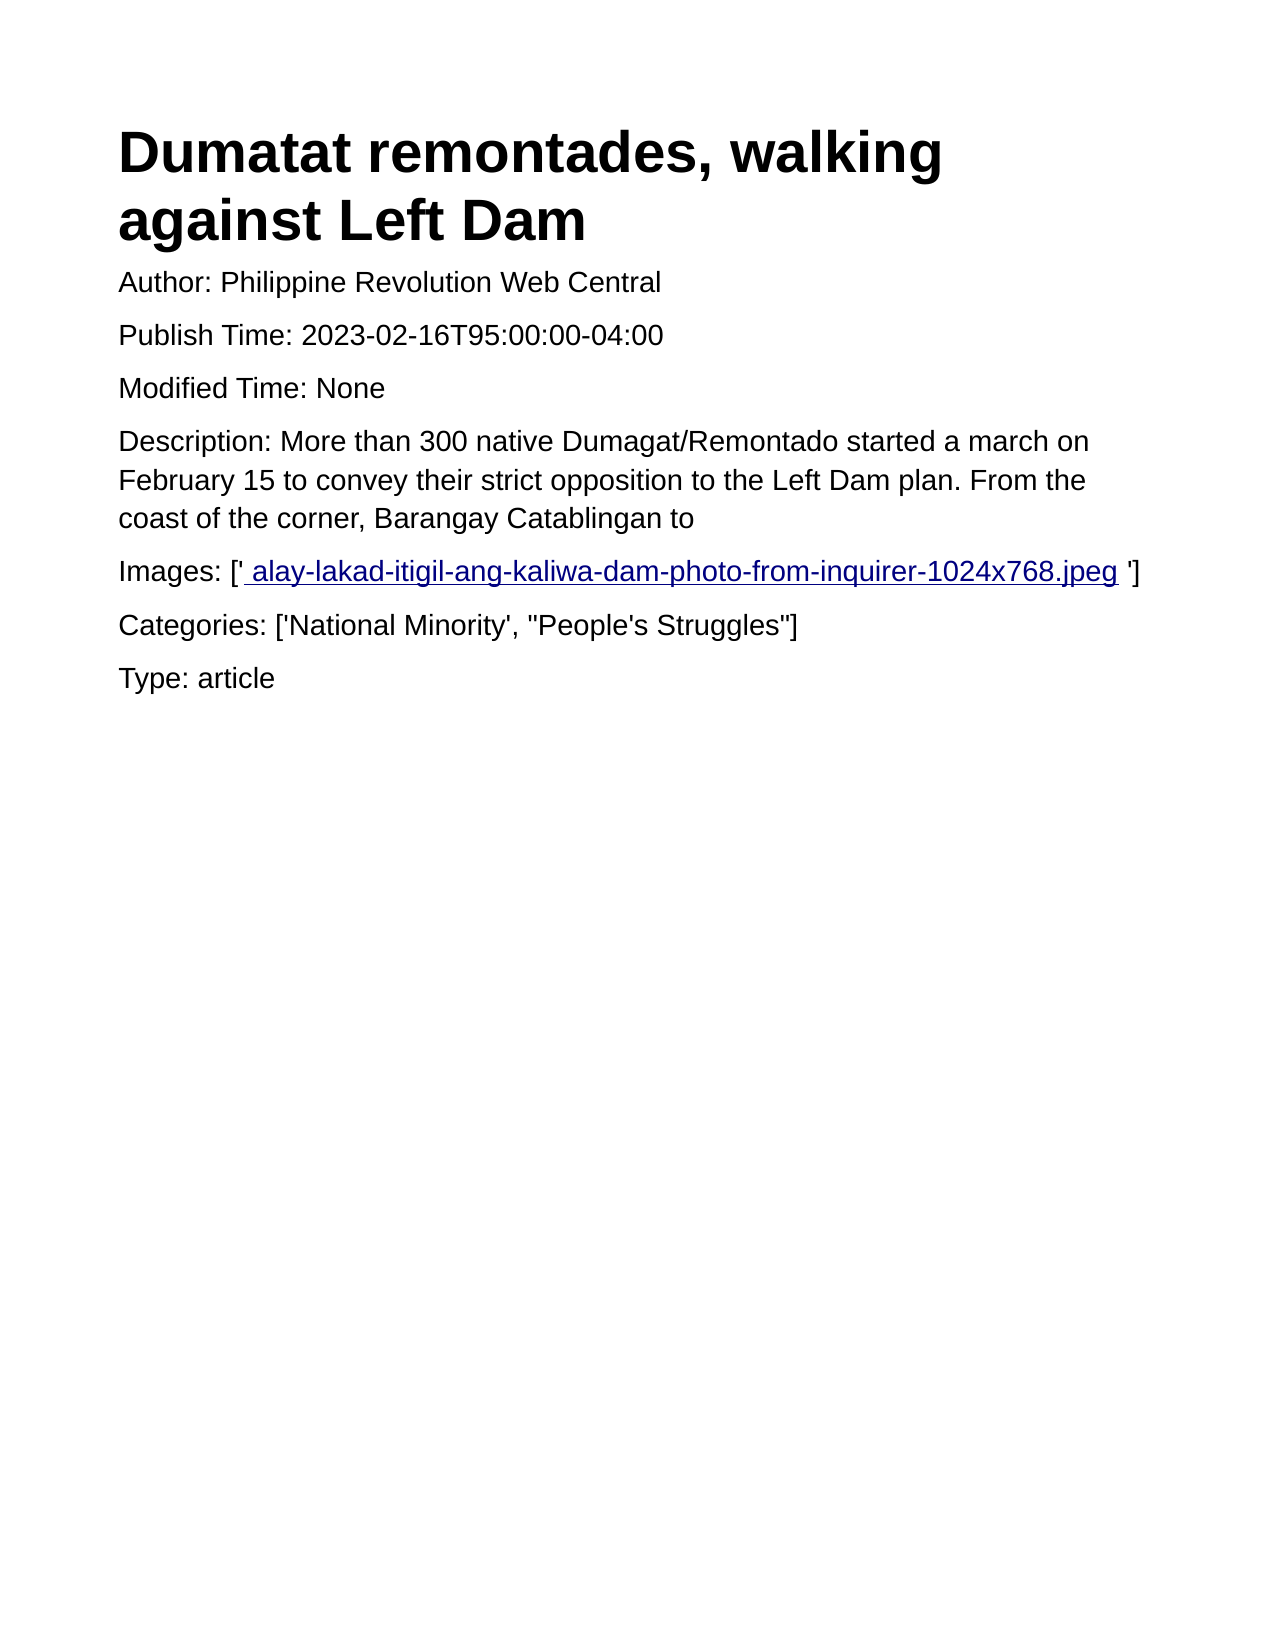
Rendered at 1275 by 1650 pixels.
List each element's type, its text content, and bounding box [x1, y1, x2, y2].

text Type: article [118, 661, 1157, 694]
text Author: Philippine Revolution Web Central [118, 265, 1157, 298]
text Modified Time: None [118, 371, 1157, 404]
subtitle Dumatat remontades, walking against Left Dam [118, 118, 1157, 252]
text Publish Time: 2023-02-16T95:00:00-04:00 [118, 318, 1157, 351]
text Description: More than 300 native Dumagat/Remontado started a march on February 15 to convey their strict opposition to the Left Dam plan. From the coast of the corner, Barangay Catablingan to [118, 424, 1157, 535]
text Categories: ['National Minority', "People's Struggles"] [118, 607, 1157, 641]
text Images: [' alay-lakad-itigil-ang-kaliwa-dam-photo-from-inquirer-1024x768.jpeg '] [118, 554, 1157, 588]
